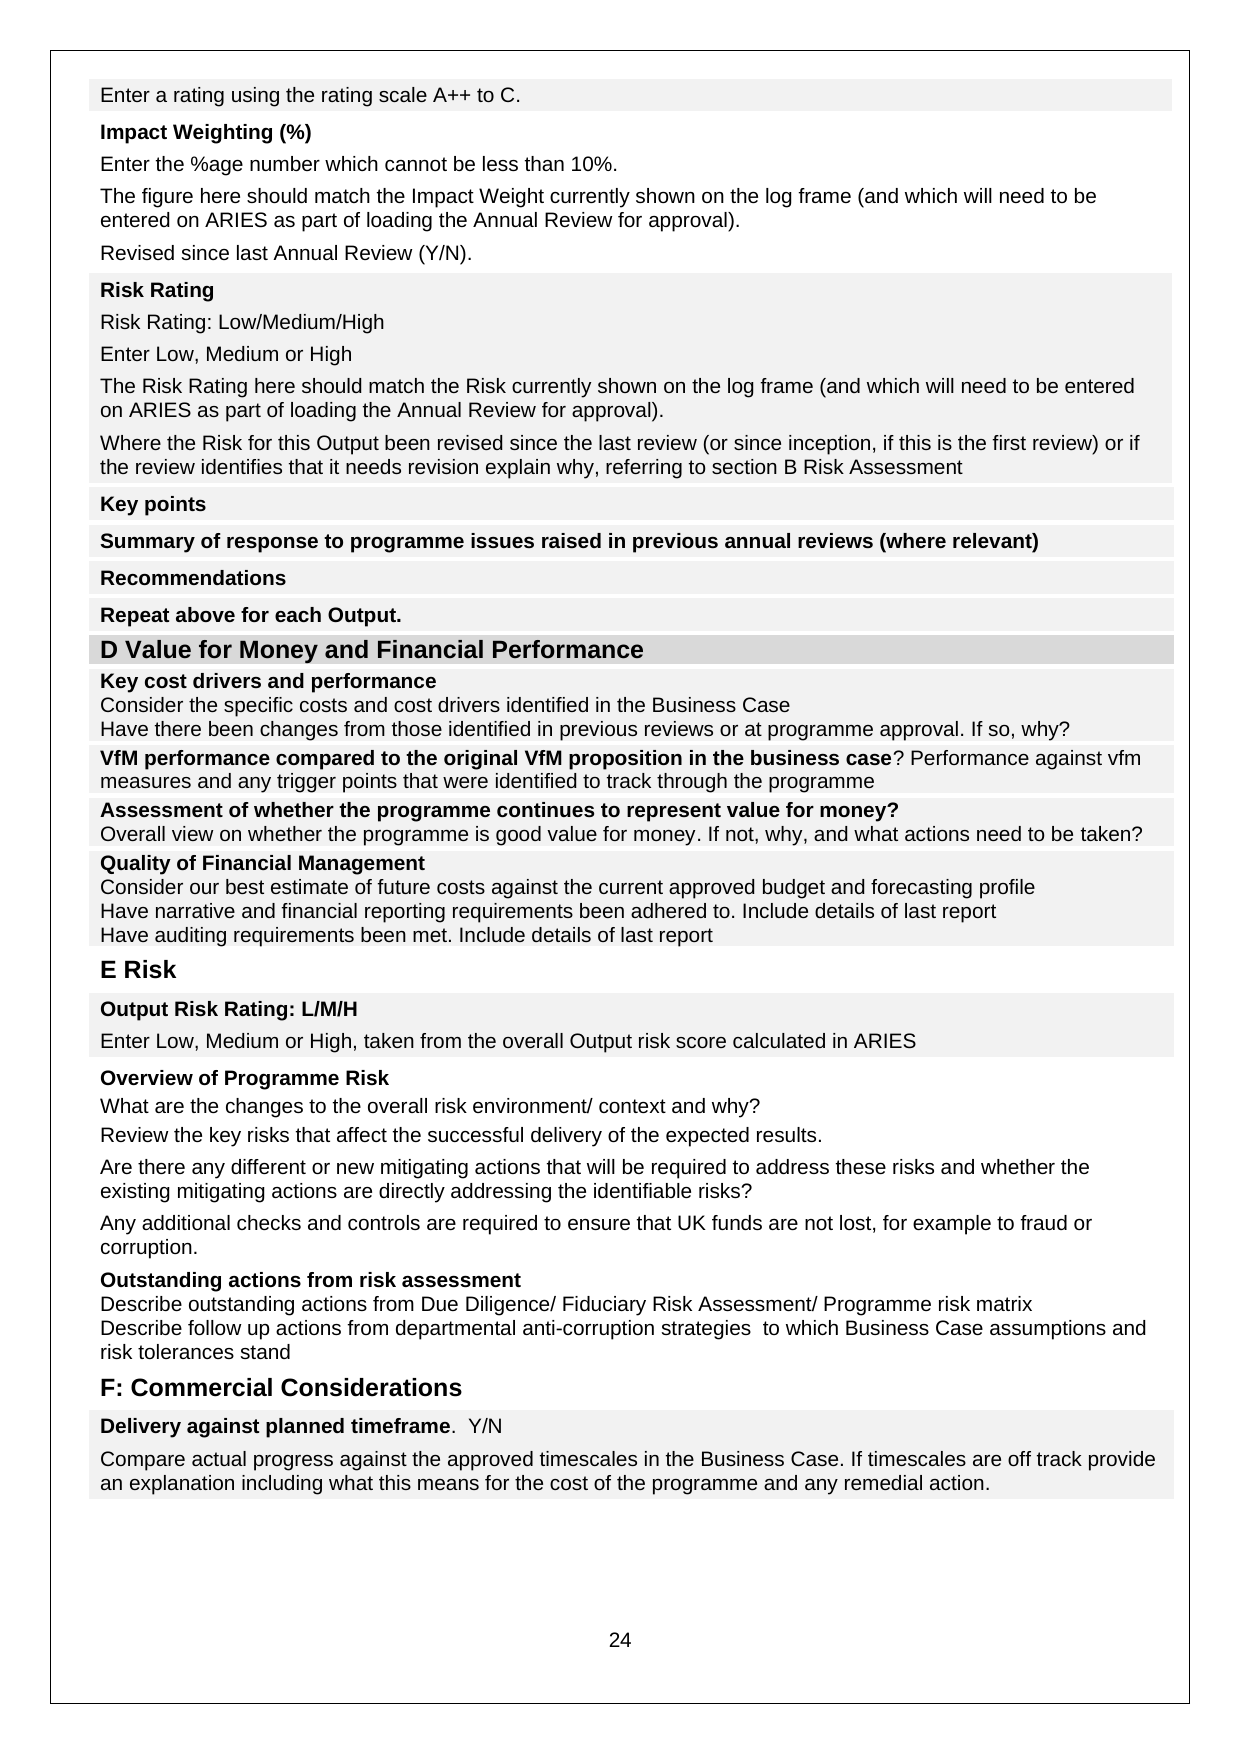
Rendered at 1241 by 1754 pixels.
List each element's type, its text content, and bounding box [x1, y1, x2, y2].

table_cell Overview of Programme Risk What are the changes to the overall risk environment/ context and why? Review the key risks that affect the successful delivery of the expected results. Are there any different or new mitigating actions that will be required to address these risks and whether the existing mitigating actions are directly addressing the identifiable risks? Any additional checks and controls are required to ensure that UK funds are not lost, for example to fraud or corruption. [89, 1062, 1174, 1263]
table_cell Key cost drivers and performance Consider the specific costs and cost drivers identified in the Business Case Have there been changes from those identified in previous reviews or at programme approval. If so, why? [89, 669, 1174, 741]
table_cell Repeat above for each Output. [89, 598, 1174, 631]
table_cell Key points [89, 487, 1174, 520]
table_cell Enter a rating using the rating scale A++ to C. [89, 79, 1172, 111]
table_cell Recommendations [89, 561, 1174, 594]
table_cell E Risk [89, 951, 1174, 988]
table_cell Output Risk Rating: L/M/H Enter Low, Medium or High, taken from the overall Output risk score calculated in ARIES [89, 993, 1174, 1057]
table_cell Impact Weighting (%) Enter the %age number which cannot be less than 10%. The figure here should match the Impact Weight currently shown on the log frame (and which will need to be entered on ARIES as part of loading the Annual Review for approval). Revised since last Annual Review (Y/N). [89, 116, 1174, 269]
table_cell Outstanding actions from risk assessment Describe outstanding actions from Due Diligence/ Fiduciary Risk Assessment/ Programme risk matrix Describe follow up actions from departmental anti-corruption strategies to which Business Case assumptions and risk tolerances stand [89, 1268, 1174, 1364]
table_cell D Value for Money and Financial Performance [89, 635, 1174, 664]
table_cell Delivery against planned timeframe. Y/N Compare actual progress against the approved timescales in the Business Case. If timescales are off track provide an explanation including what this means for the cost of the programme and any remedial action. [89, 1410, 1174, 1499]
table_cell F: Commercial Considerations [89, 1368, 1174, 1405]
table_cell Summary of response to programme issues raised in previous annual reviews (where relevant) [89, 525, 1174, 557]
table_cell Risk Rating Risk Rating: Low/Medium/High Enter Low, Medium or High The Risk Rating here should match the Risk currently shown on the log frame (and which will need to be entered on ARIES as part of loading the Annual Review for approval). Where the Risk for this Output been revised since the last review (or since inception, if this is the first review) or if the review identifies that it needs revision explain why, referring to section B Risk Assessment [89, 273, 1172, 483]
